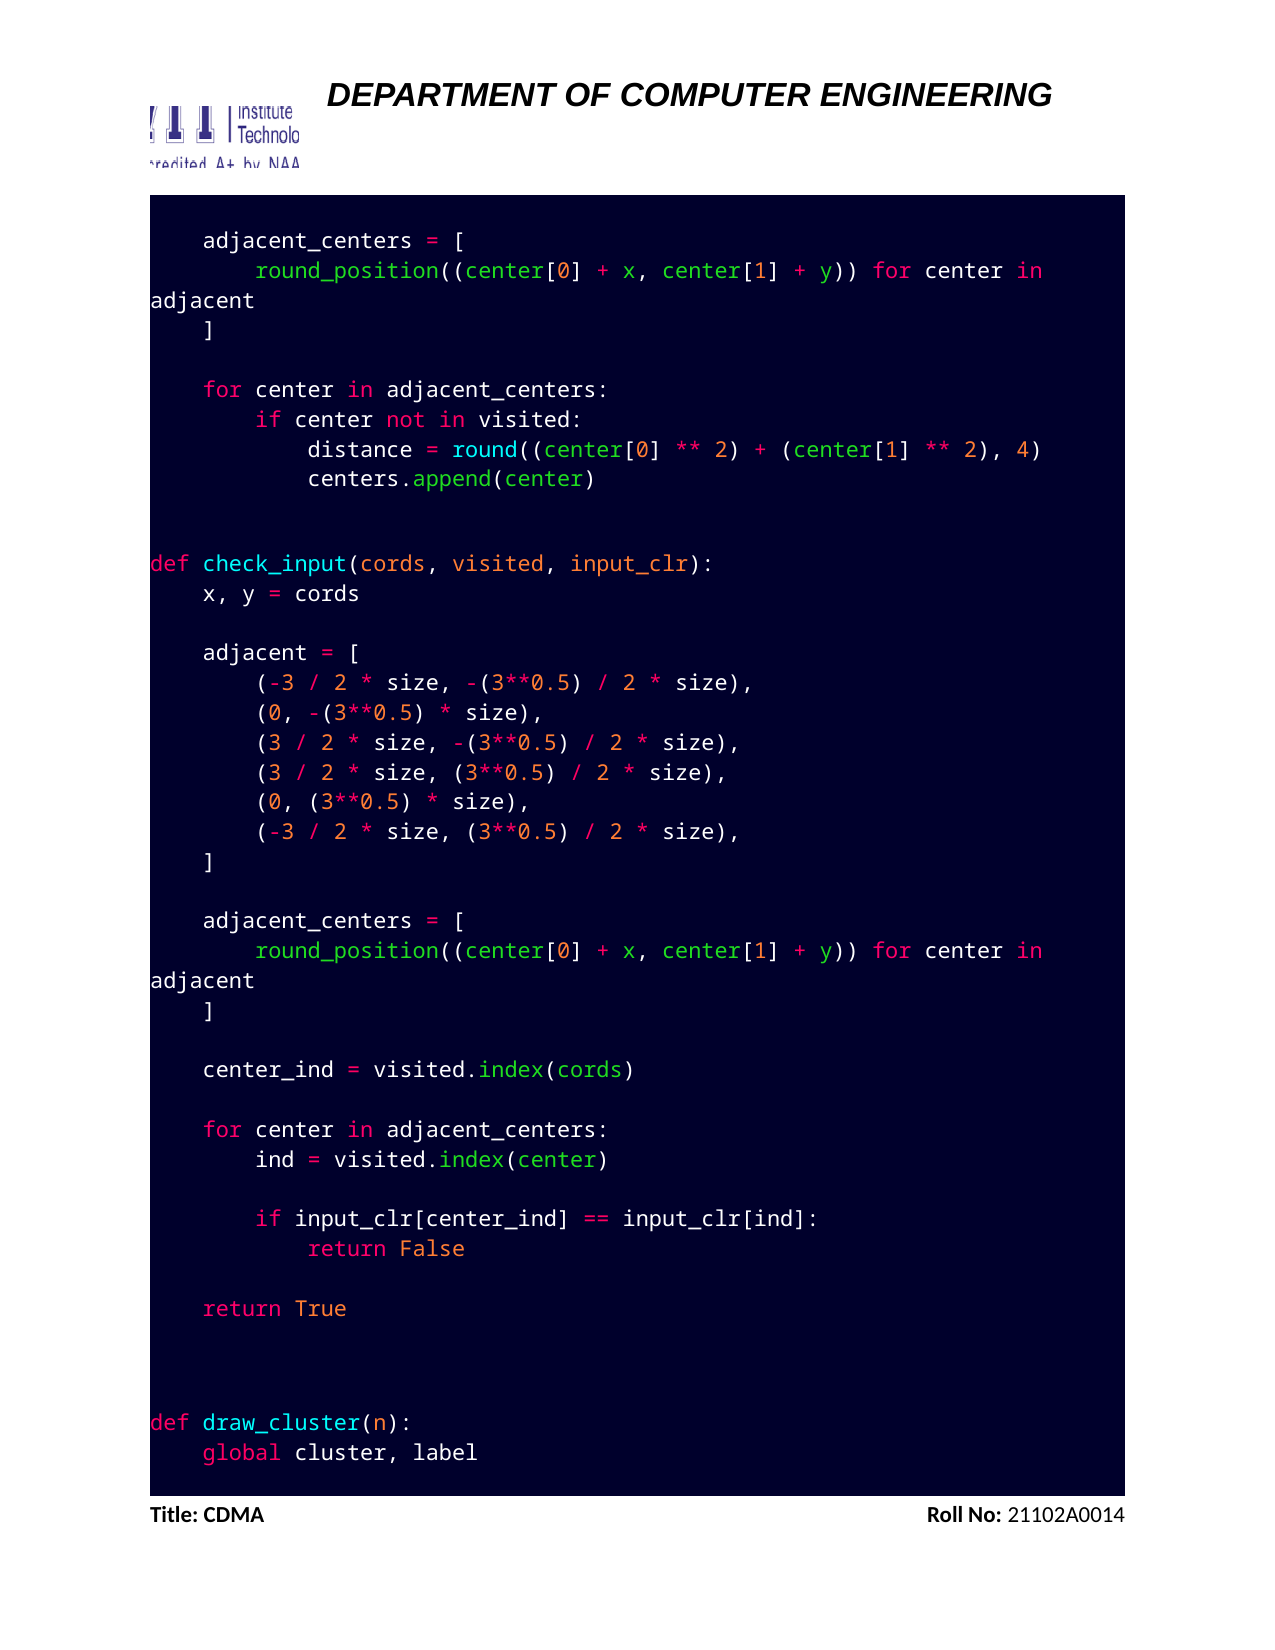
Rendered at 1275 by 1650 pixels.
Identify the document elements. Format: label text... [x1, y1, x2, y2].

text adjacent_centers = [ [150, 225, 1125, 255]
text adjacent = [ [150, 637, 1125, 667]
text (3 / 2 * size, (3**0.5) / 2 * size), [150, 756, 1125, 786]
text def check_input(cords, visited, input_clr): [150, 548, 1125, 578]
text round_position((center[0] + x, center[1] + y)) for center in adjacent [150, 935, 1125, 995]
text (0, -(3**0.5) * size), [150, 697, 1125, 727]
text distance = round((center[0] ** 2) + (center[1] ** 2), 4) [150, 433, 1125, 463]
text def draw_cluster(n): [150, 1407, 1125, 1437]
text for center in adjacent_centers: [150, 1114, 1125, 1144]
text ind = visited.index(center) [150, 1144, 1125, 1173]
text if center not in visited: [150, 404, 1125, 433]
text x, y = cords [150, 578, 1125, 607]
text (0, (3**0.5) * size), [150, 786, 1125, 816]
text center_ind = visited.index(cords) [150, 1054, 1125, 1084]
text for center in adjacent_centers: [150, 374, 1125, 404]
text ] [150, 846, 1125, 876]
text (-3 / 2 * size, (3**0.5) / 2 * size), [150, 816, 1125, 846]
text adjacent_centers = [ [150, 905, 1125, 935]
text (-3 / 2 * size, -(3**0.5) / 2 * size), [150, 667, 1125, 697]
text round_position((center[0] + x, center[1] + y)) for center in adjacent [150, 255, 1125, 314]
text return False [150, 1233, 1125, 1263]
text if input_clr[center_ind] == input_clr[ind]: [150, 1203, 1125, 1233]
text ] [150, 314, 1125, 344]
text return True [150, 1293, 1125, 1322]
text centers.append(center) [150, 463, 1125, 493]
text ] [150, 995, 1125, 1024]
text (3 / 2 * size, -(3**0.5) / 2 * size), [150, 727, 1125, 756]
text global cluster, label [150, 1437, 1125, 1467]
